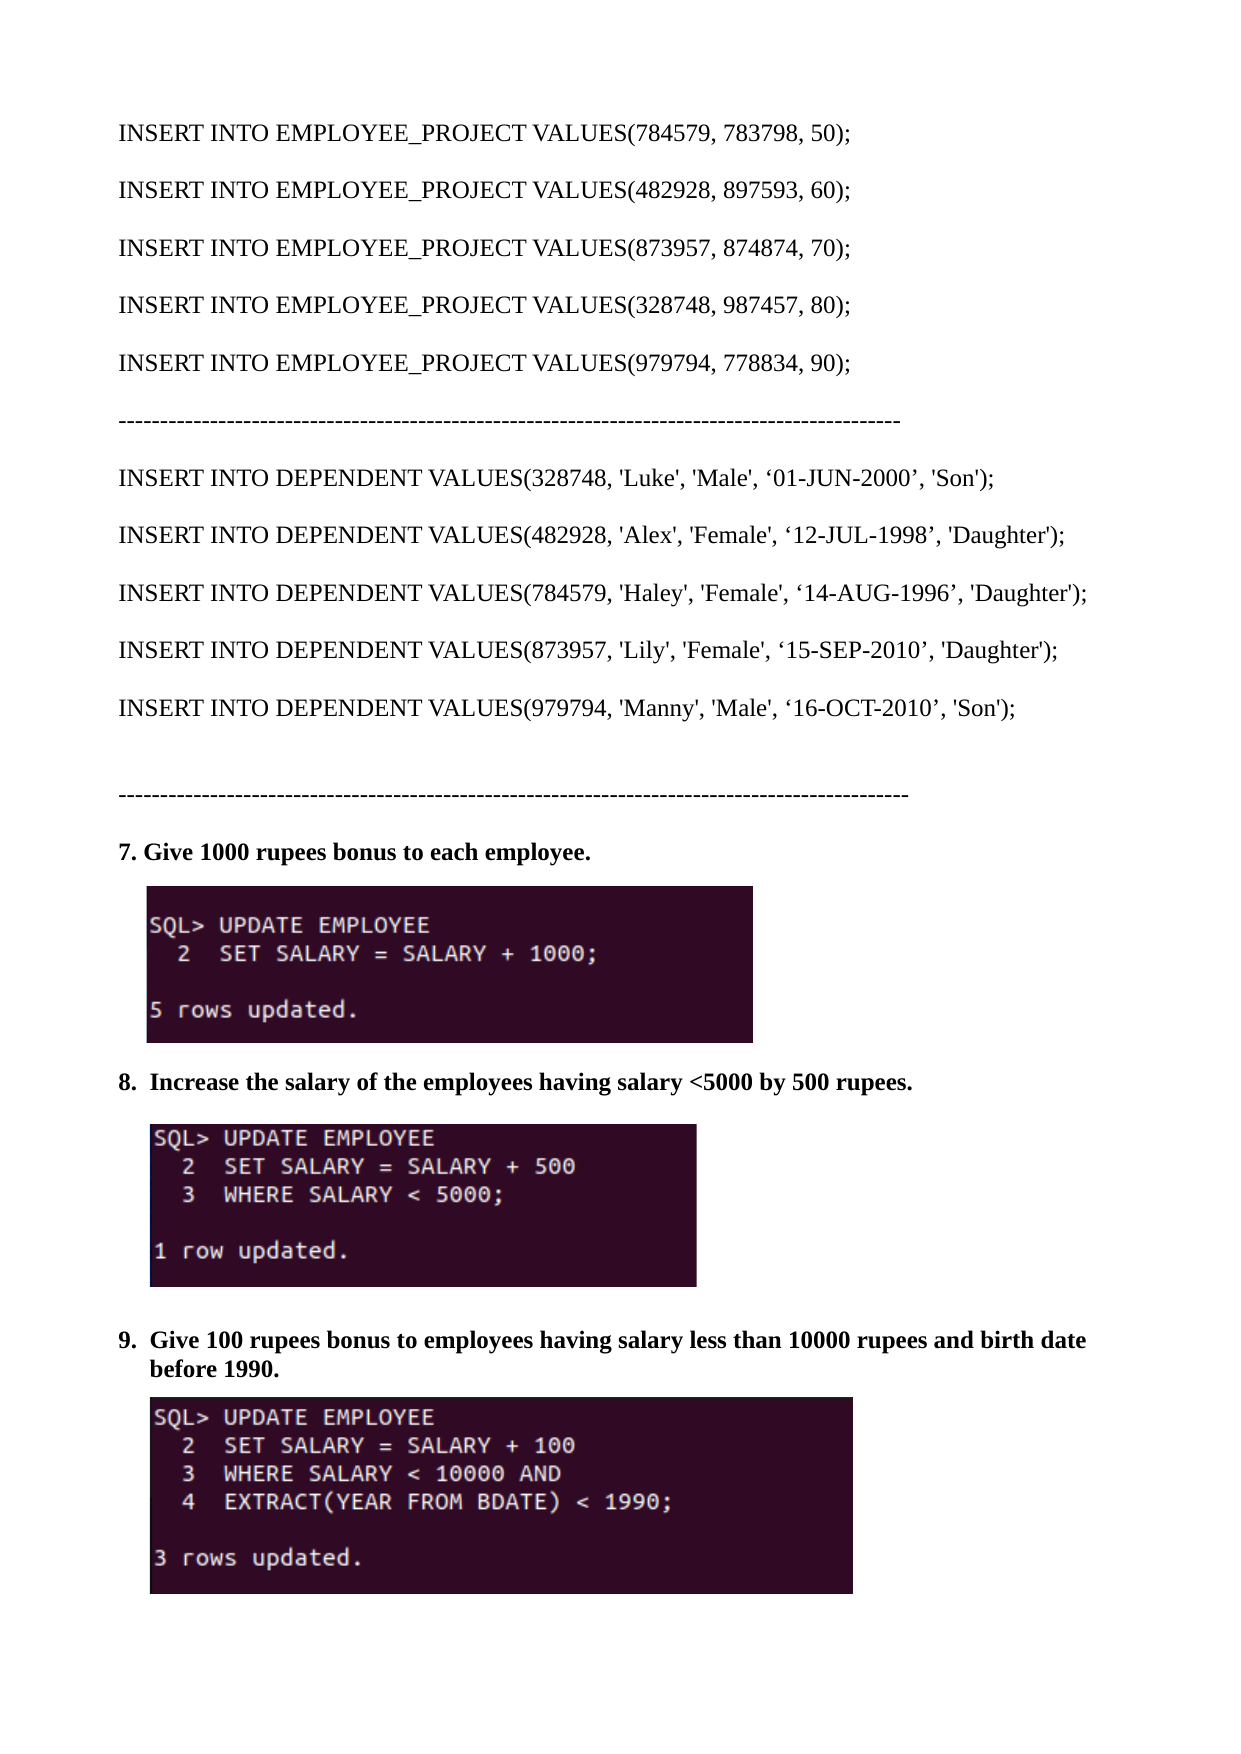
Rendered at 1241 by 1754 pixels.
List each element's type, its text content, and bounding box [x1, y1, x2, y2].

text ---------------------------------------------------------------------------------------------- [118, 406, 1122, 434]
text INSERT INTO EMPLOYEE_PROJECT VALUES(482928, 897593, 60); [118, 176, 1122, 204]
text INSERT INTO DEPENDENT VALUES(979794, 'Manny', 'Male', ‘16-OCT-2010’, 'Son'); [118, 693, 1122, 722]
picture [149, 1124, 697, 1287]
text INSERT INTO EMPLOYEE_PROJECT VALUES(979794, 778834, 90); [118, 348, 1122, 377]
text INSERT INTO DEPENDENT VALUES(873957, 'Lily', 'Female', ‘15-SEP-2010’, 'Daughter'); [118, 636, 1122, 664]
text 8. Increase the salary of the employees having salary <5000 by 500 rupees. [118, 1067, 1122, 1096]
text INSERT INTO DEPENDENT VALUES(328748, 'Luke', 'Male', ‘01-JUN-2000’, 'Son'); [118, 463, 1122, 492]
text before 1990. [118, 1354, 1122, 1383]
picture [146, 886, 753, 1043]
text INSERT INTO EMPLOYEE_PROJECT VALUES(873957, 874874, 70); [118, 233, 1122, 262]
text INSERT INTO DEPENDENT VALUES(482928, 'Alex', 'Female', ‘12-JUL-1998’, 'Daughter'); [118, 521, 1122, 549]
picture [149, 1397, 853, 1594]
text ----------------------------------------------------------------------------------------------- [118, 779, 1122, 808]
text INSERT INTO EMPLOYEE_PROJECT VALUES(328748, 987457, 80); [118, 291, 1122, 319]
text INSERT INTO EMPLOYEE_PROJECT VALUES(784579, 783798, 50); [118, 118, 1122, 147]
text INSERT INTO DEPENDENT VALUES(784579, 'Haley', 'Female', ‘14-AUG-1996’, 'Daughter'); [118, 578, 1122, 607]
text 9. Give 100 rupees bonus to employees having salary less than 10000 rupees and birth date [118, 1326, 1122, 1354]
text 7. Give 1000 rupees bonus to each employee. [118, 837, 1122, 866]
